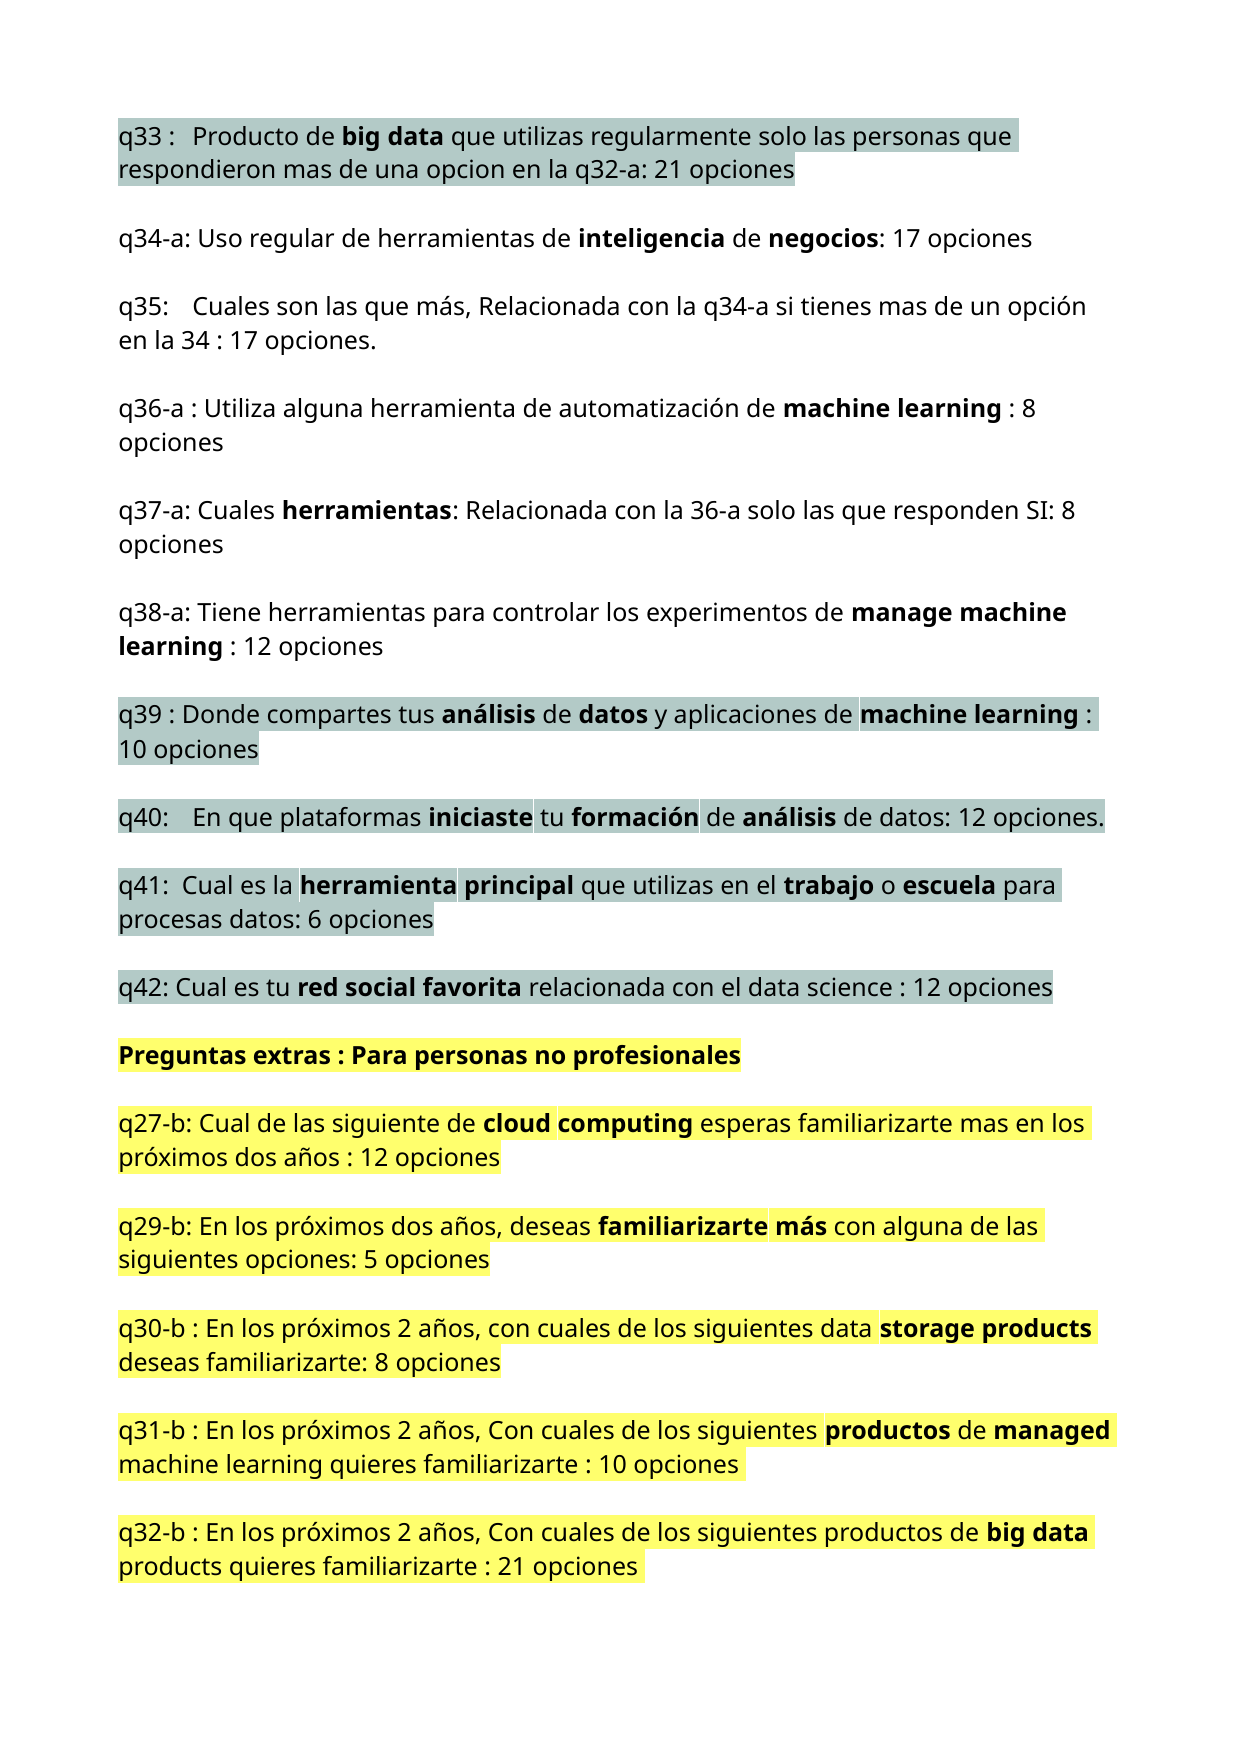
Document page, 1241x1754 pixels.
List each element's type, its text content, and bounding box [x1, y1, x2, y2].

text q33 : Producto de big data que utilizas regularmente solo las personas que respondieron mas de una opcion en la q32-a: 21 opciones [118, 118, 1122, 186]
text q29-b: En los próximos dos años, deseas familiarizarte más con alguna de las siguientes opciones: 5 opciones [118, 1208, 1122, 1276]
text q30-b : En los próximos 2 años, con cuales de los siguientes data storage products deseas familiarizarte: 8 opciones [118, 1310, 1122, 1378]
text q32-b : En los próximos 2 años, Con cuales de los siguientes productos de big data products quieres familiarizarte : 21 opciones [118, 1515, 1122, 1583]
text q27-b: Cual de las siguiente de cloud computing esperas familiarizarte mas en los próximos dos años : 12 opciones [118, 1106, 1122, 1174]
text q41: Cual es la herramienta principal que utilizas en el trabajo o escuela para procesas datos: 6 opciones [118, 867, 1122, 936]
text q36-a : Utiliza alguna herramienta de automatización de machine learning : 8 opciones [118, 391, 1122, 459]
text q37-a: Cuales herramientas: Relacionada con la 36-a solo las que responden SI: 8 opciones [118, 493, 1122, 561]
text q42: Cual es tu red social favorita relacionada con el data science : 12 opciones [118, 970, 1122, 1004]
text q40: En que plataformas iniciaste tu formación de análisis de datos: 12 opciones. [118, 799, 1122, 833]
text q39 : Donde compartes tus análisis de datos y aplicaciones de machine learning : 10 opciones [118, 697, 1122, 765]
text Preguntas extras : Para personas no profesionales [118, 1038, 1122, 1072]
text q38-a: Tiene herramientas para controlar los experimentos de manage machine learning : 12 opciones [118, 595, 1122, 663]
text q35: Cuales son las que más, Relacionada con la q34-a si tienes mas de un opción en la 34 : 17 opciones. [118, 288, 1122, 357]
text q31-b : En los próximos 2 años, Con cuales de los siguientes productos de managed machine learning quieres familiarizarte : 10 opciones [118, 1412, 1122, 1481]
text q34-a: Uso regular de herramientas de inteligencia de negocios: 17 opciones [118, 220, 1122, 254]
